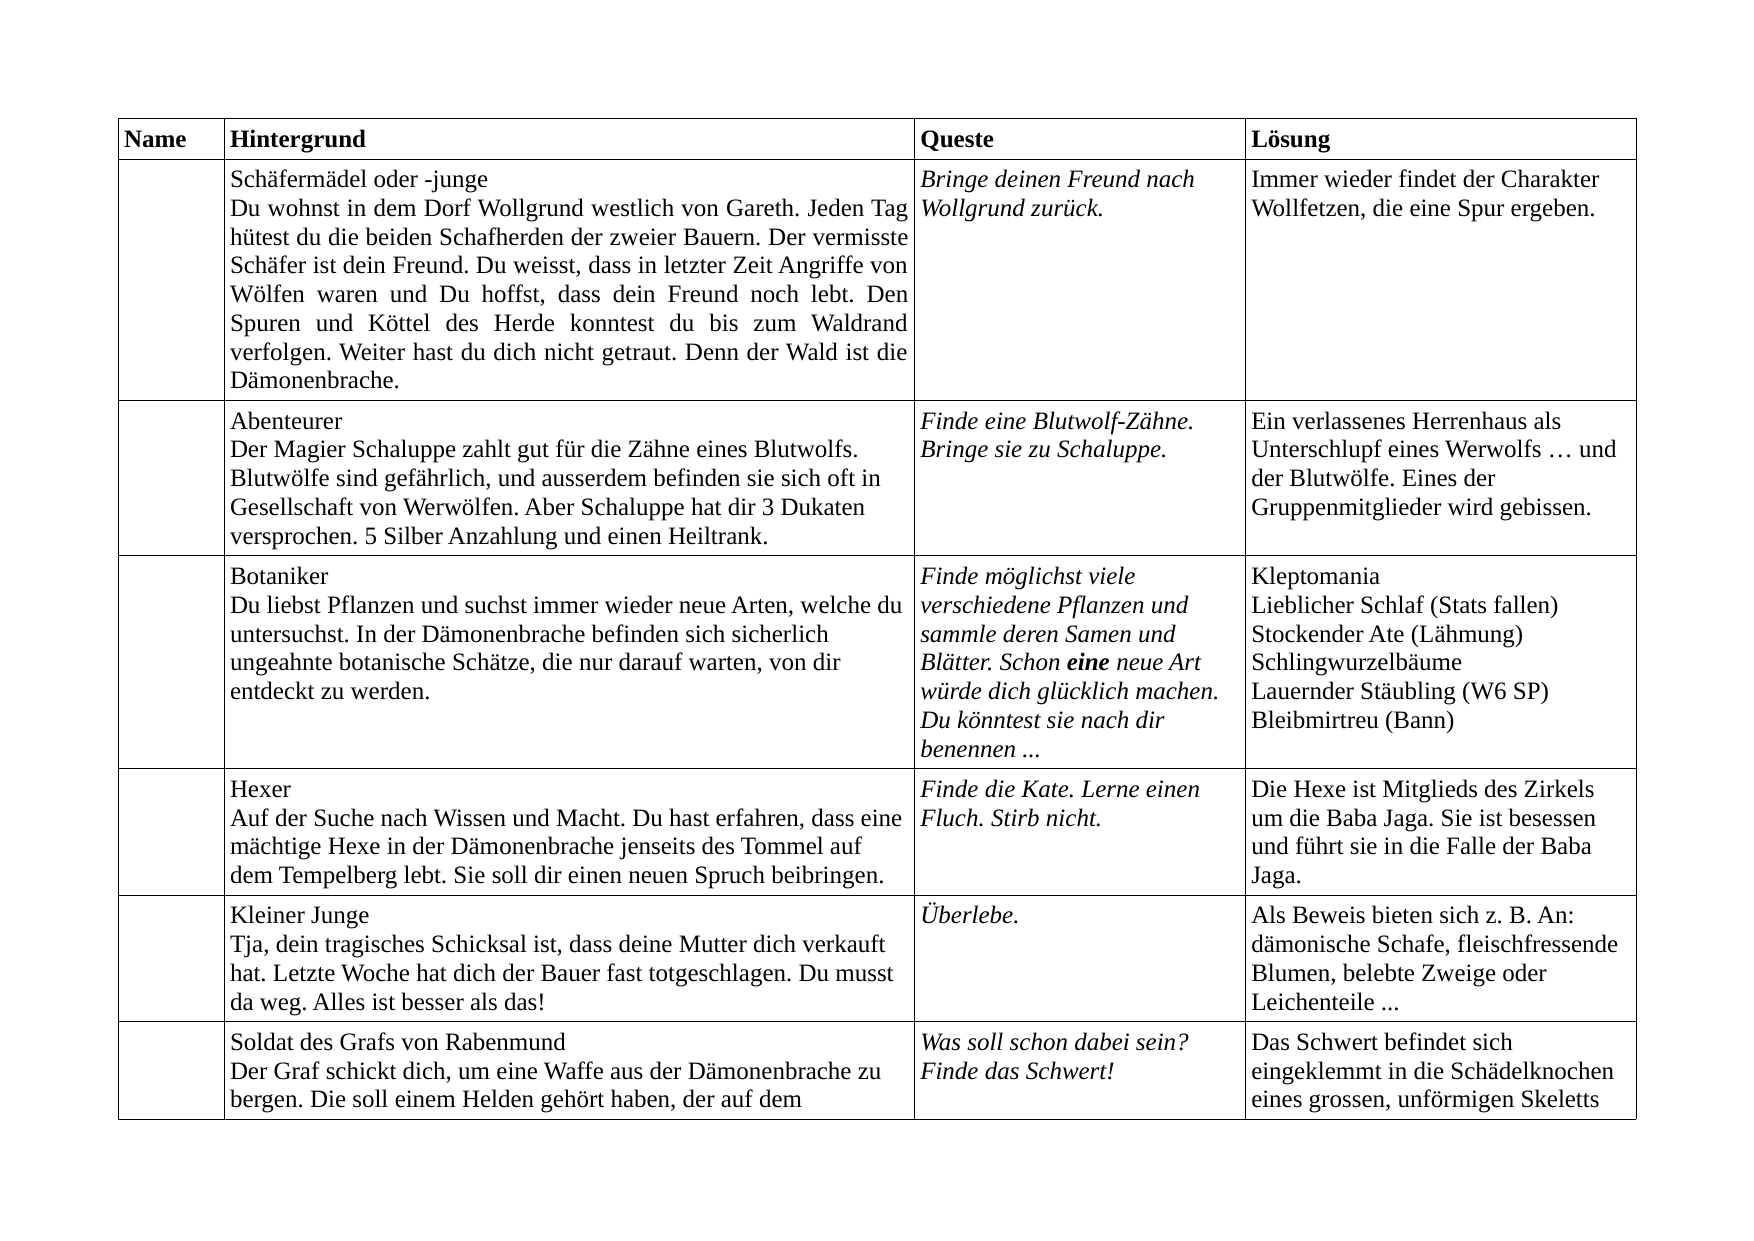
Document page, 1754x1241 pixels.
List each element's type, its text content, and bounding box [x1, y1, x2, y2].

table_cell Schäfermädel oder -junge Du wohnst in dem Dorf Wollgrund westlich von Gareth. Jeden Tag hütest du die beiden Schafherden der zweier Bauern. Der vermisste Schäfer ist dein Freund. Du weisst, dass in letzter Zeit Angriffe von Wölfen waren und Du hoffst, dass dein Freund noch lebt. Den Spuren und Köttel des Herde konntest du bis zum Waldrand verfolgen. Weiter hast du dich nicht getraut. Denn der Wald ist die Dämonenbrache. [225, 160, 914, 400]
table_cell Was soll schon dabei sein? Finde das Schwert! [915, 1022, 1245, 1119]
table_cell Hexer Auf der Suche nach Wissen und Macht. Du hast erfahren, dass eine mächtige Hexe in der Dämonenbrache jenseits des Tommel auf dem Tempelberg lebt. Sie soll dir einen neuen Spruch beibringen. [225, 769, 914, 895]
table_cell Abenteurer Der Magier Schaluppe zahlt gut für die Zähne eines Blutwolfs. Blutwölfe sind gefährlich, und ausserdem befinden sie sich oft in Gesellschaft von Werwölfen. Aber Schaluppe hat dir 3 Dukaten versprochen. 5 Silber Anzahlung und einen Heiltrank. [225, 401, 914, 555]
table_cell [119, 556, 224, 768]
table_cell Kleptomania Lieblicher Schlaf (Stats fallen) Stockender Ate (Lähmung) Schlingwurzelbäume Lauernder Stäubling (W6 SP) Bleibmirtreu (Bann) [1246, 556, 1636, 768]
table_cell Botaniker Du liebst Pflanzen und suchst immer wieder neue Arten, welche du untersuchst. In der Dämonenbrache befinden sich sicherlich ungeahnte botanische Schätze, die nur darauf warten, von dir entdeckt zu werden. [225, 556, 914, 768]
table_header Queste [915, 119, 1245, 158]
table_cell Finde die Kate. Lerne einen Fluch. Stirb nicht. [915, 769, 1245, 895]
table_cell Bringe deinen Freund nach Wollgrund zurück. [915, 160, 1245, 400]
table_cell Soldat des Grafs von Rabenmund Der Graf schickt dich, um eine Waffe aus der Dämonenbrache zu bergen. Die soll einem Helden gehört haben, der auf dem [225, 1022, 914, 1119]
table_cell Überlebe. [915, 896, 1245, 1021]
table_cell Ein verlassenes Herrenhaus als Unterschlupf eines Werwolfs … und der Blutwölfe. Eines der Gruppenmitglieder wird gebissen. [1246, 401, 1636, 555]
table_header Lösung [1246, 119, 1636, 158]
table_cell [119, 401, 224, 555]
table_cell Das Schwert befindet sich eingeklemmt in die Schädelknochen eines grossen, unförmigen Skeletts [1246, 1022, 1636, 1119]
table_cell Finde eine Blutwolf-Zähne. Bringe sie zu Schaluppe. [915, 401, 1245, 555]
table_cell [119, 160, 224, 400]
table_header Name [119, 119, 224, 158]
table_cell [119, 769, 224, 895]
table_cell Als Beweis bieten sich z. B. An: dämonische Schafe, fleischfressende Blumen, belebte Zweige oder Leichenteile ... [1246, 896, 1636, 1021]
table_cell Immer wieder findet der Charakter Wollfetzen, die eine Spur ergeben. [1246, 160, 1636, 400]
table_cell Finde möglichst viele verschiedene Pflanzen und sammle deren Samen und Blätter. Schon eine neue Art würde dich glücklich machen. Du könntest sie nach dir benennen ... [915, 556, 1245, 768]
table_cell [119, 1022, 224, 1119]
table_cell [119, 896, 224, 1021]
table_header Hintergrund [225, 119, 914, 158]
table_cell Kleiner Junge Tja, dein tragisches Schicksal ist, dass deine Mutter dich verkauft hat. Letzte Woche hat dich der Bauer fast totgeschlagen. Du musst da weg. Alles ist besser als das! [225, 896, 914, 1021]
table_cell Die Hexe ist Mitglieds des Zirkels um die Baba Jaga. Sie ist besessen und führt sie in die Falle der Baba Jaga. [1246, 769, 1636, 895]
